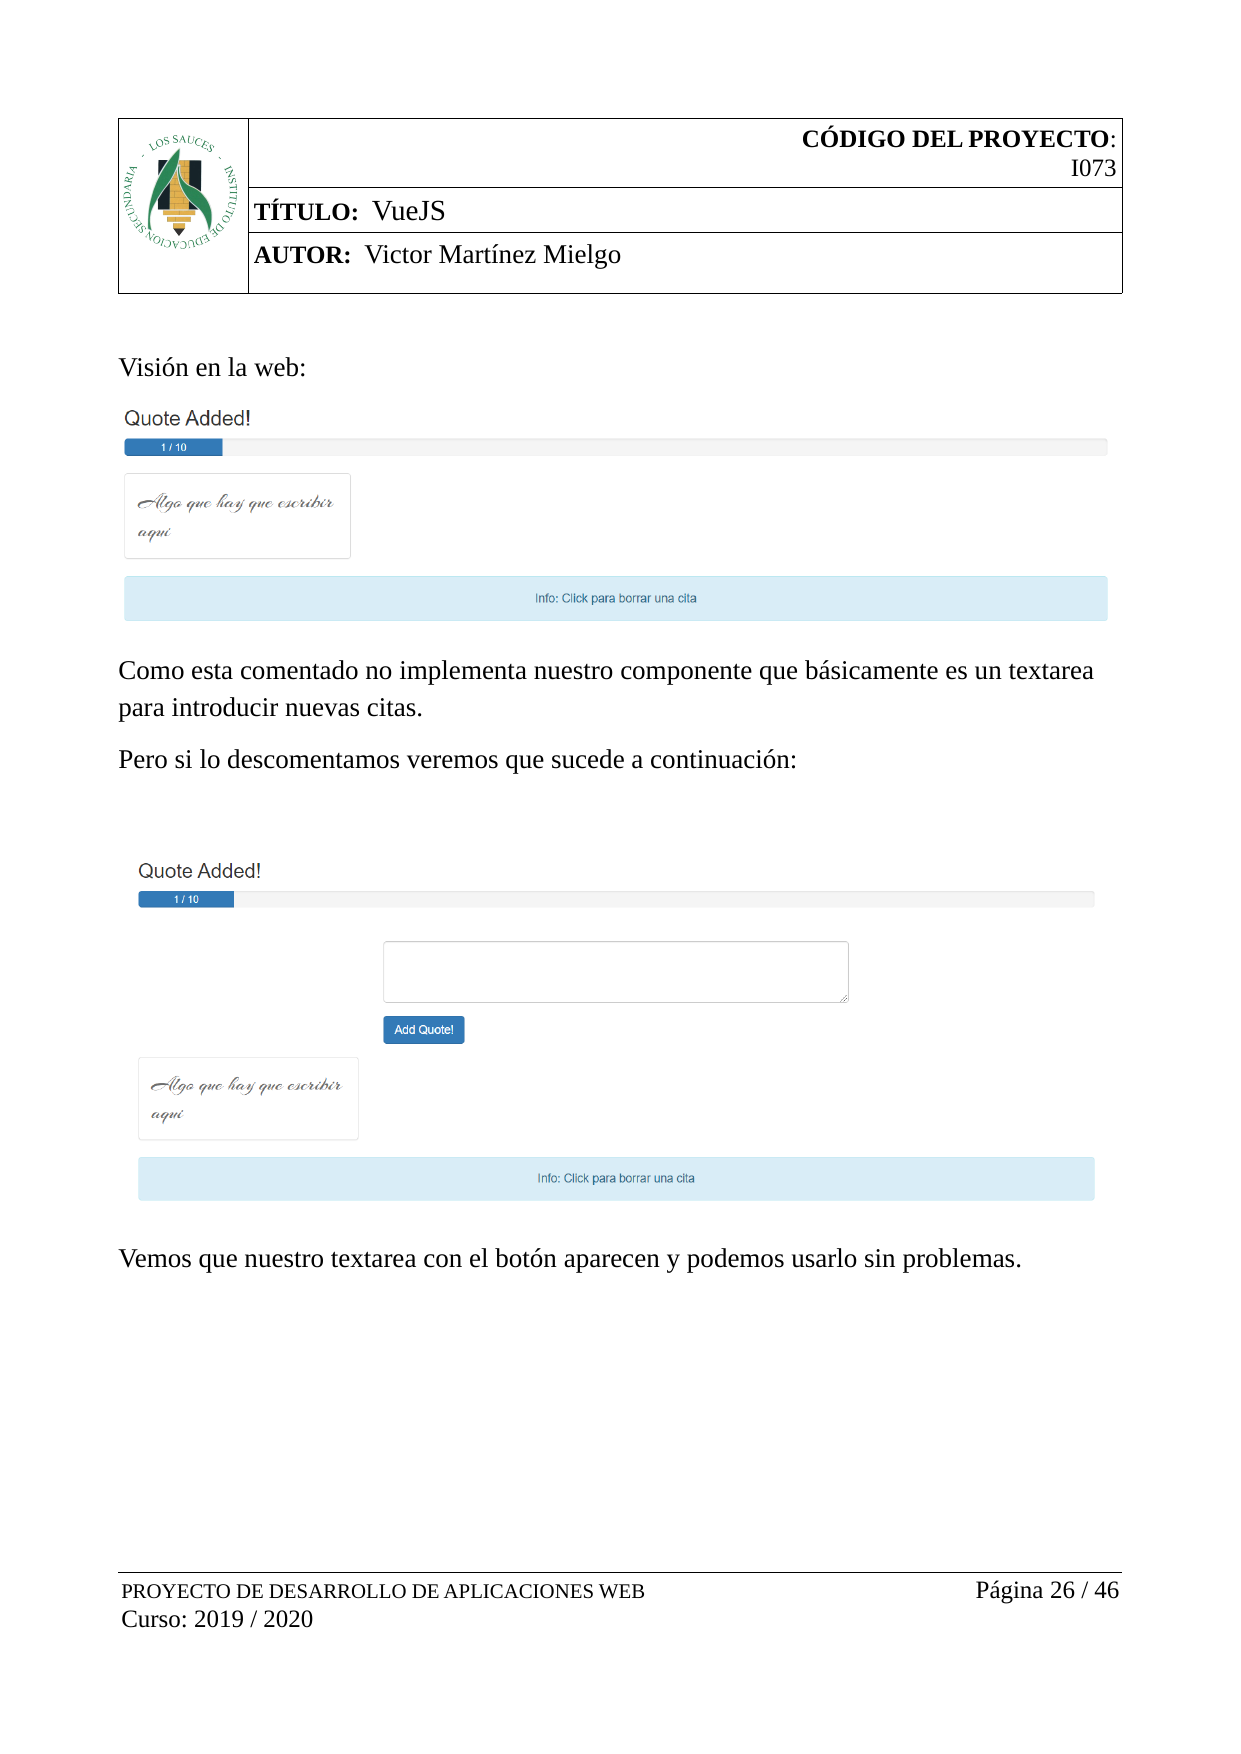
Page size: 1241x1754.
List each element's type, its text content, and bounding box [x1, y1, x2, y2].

picture [118, 403, 1123, 634]
text Pero si lo descomentamos veremos que sucede a continuación: [118, 743, 1122, 774]
picture [112, 123, 254, 257]
text Como esta comentado no implementa nuestro componente que básicamente es un textarea para introducir nuevas citas. [118, 654, 1122, 723]
text Vemos que nuestro textarea con el botón aparecen y podemos usarlo sin problemas. [118, 1242, 1122, 1273]
picture [118, 847, 1123, 1221]
text Visión en la web: [118, 351, 1122, 383]
